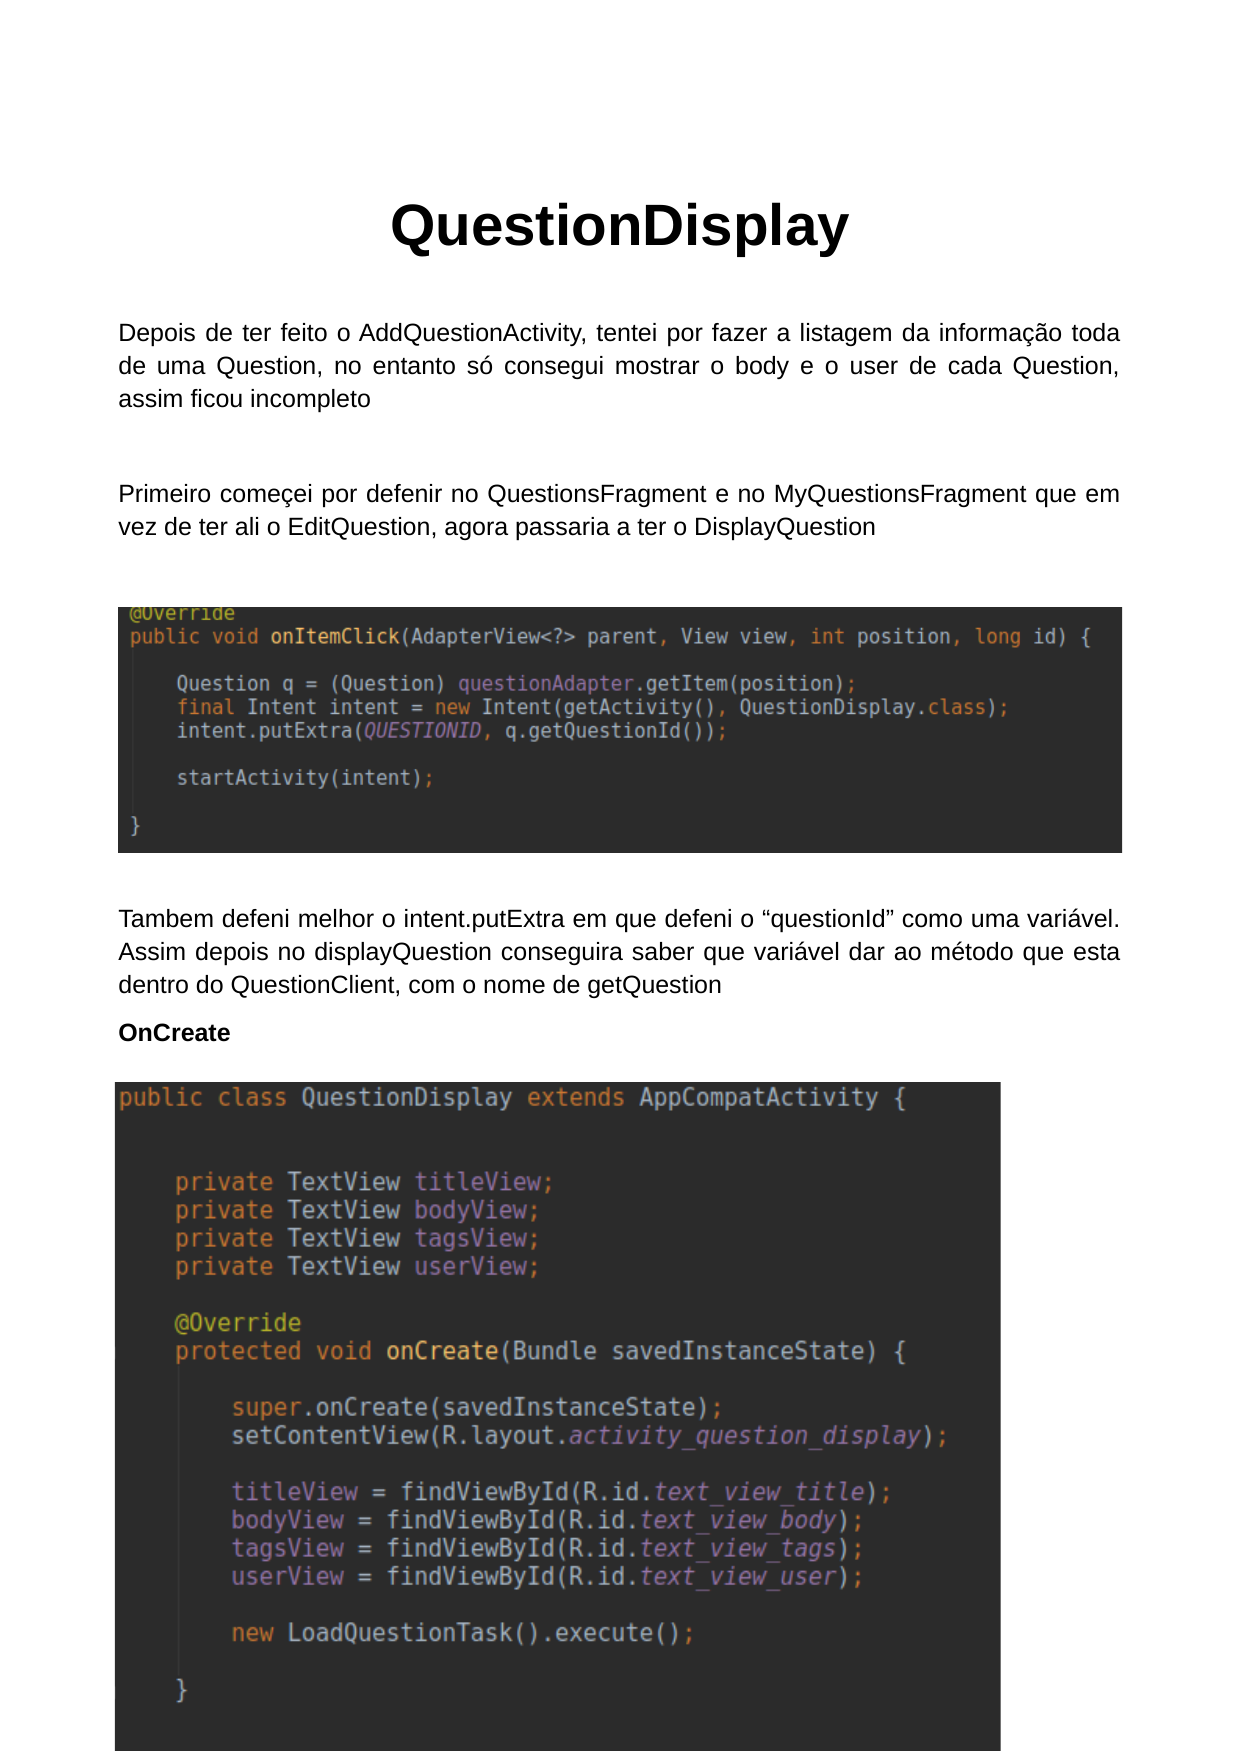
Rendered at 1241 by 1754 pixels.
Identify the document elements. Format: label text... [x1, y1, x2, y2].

picture [114, 1082, 1001, 1751]
text OnCreate [118, 1018, 1122, 1046]
text Tambem defeni melhor o intent.putExtra em que defeni o “questionId” como uma variável. Assim depois no displayQuestion conseguira saber que variável dar ao método que esta dentro do QuestionClient, com o nome de getQuestion [118, 904, 1122, 999]
text Depois de ter feito o AddQuestionActivity, tentei por fazer a listagem da informação toda de uma Question, no entanto só consegui mostrar o body e o user de cada Question, assim ficou incompleto [118, 318, 1122, 413]
picture [118, 607, 1123, 853]
subtitle QuestionDisplay [118, 191, 1122, 258]
text Primeiro começei por defenir no QuestionsFragment e no MyQuestionsFragment que em vez de ter ali o EditQuestion, agora passaria a ter o DisplayQuestion [118, 479, 1122, 541]
